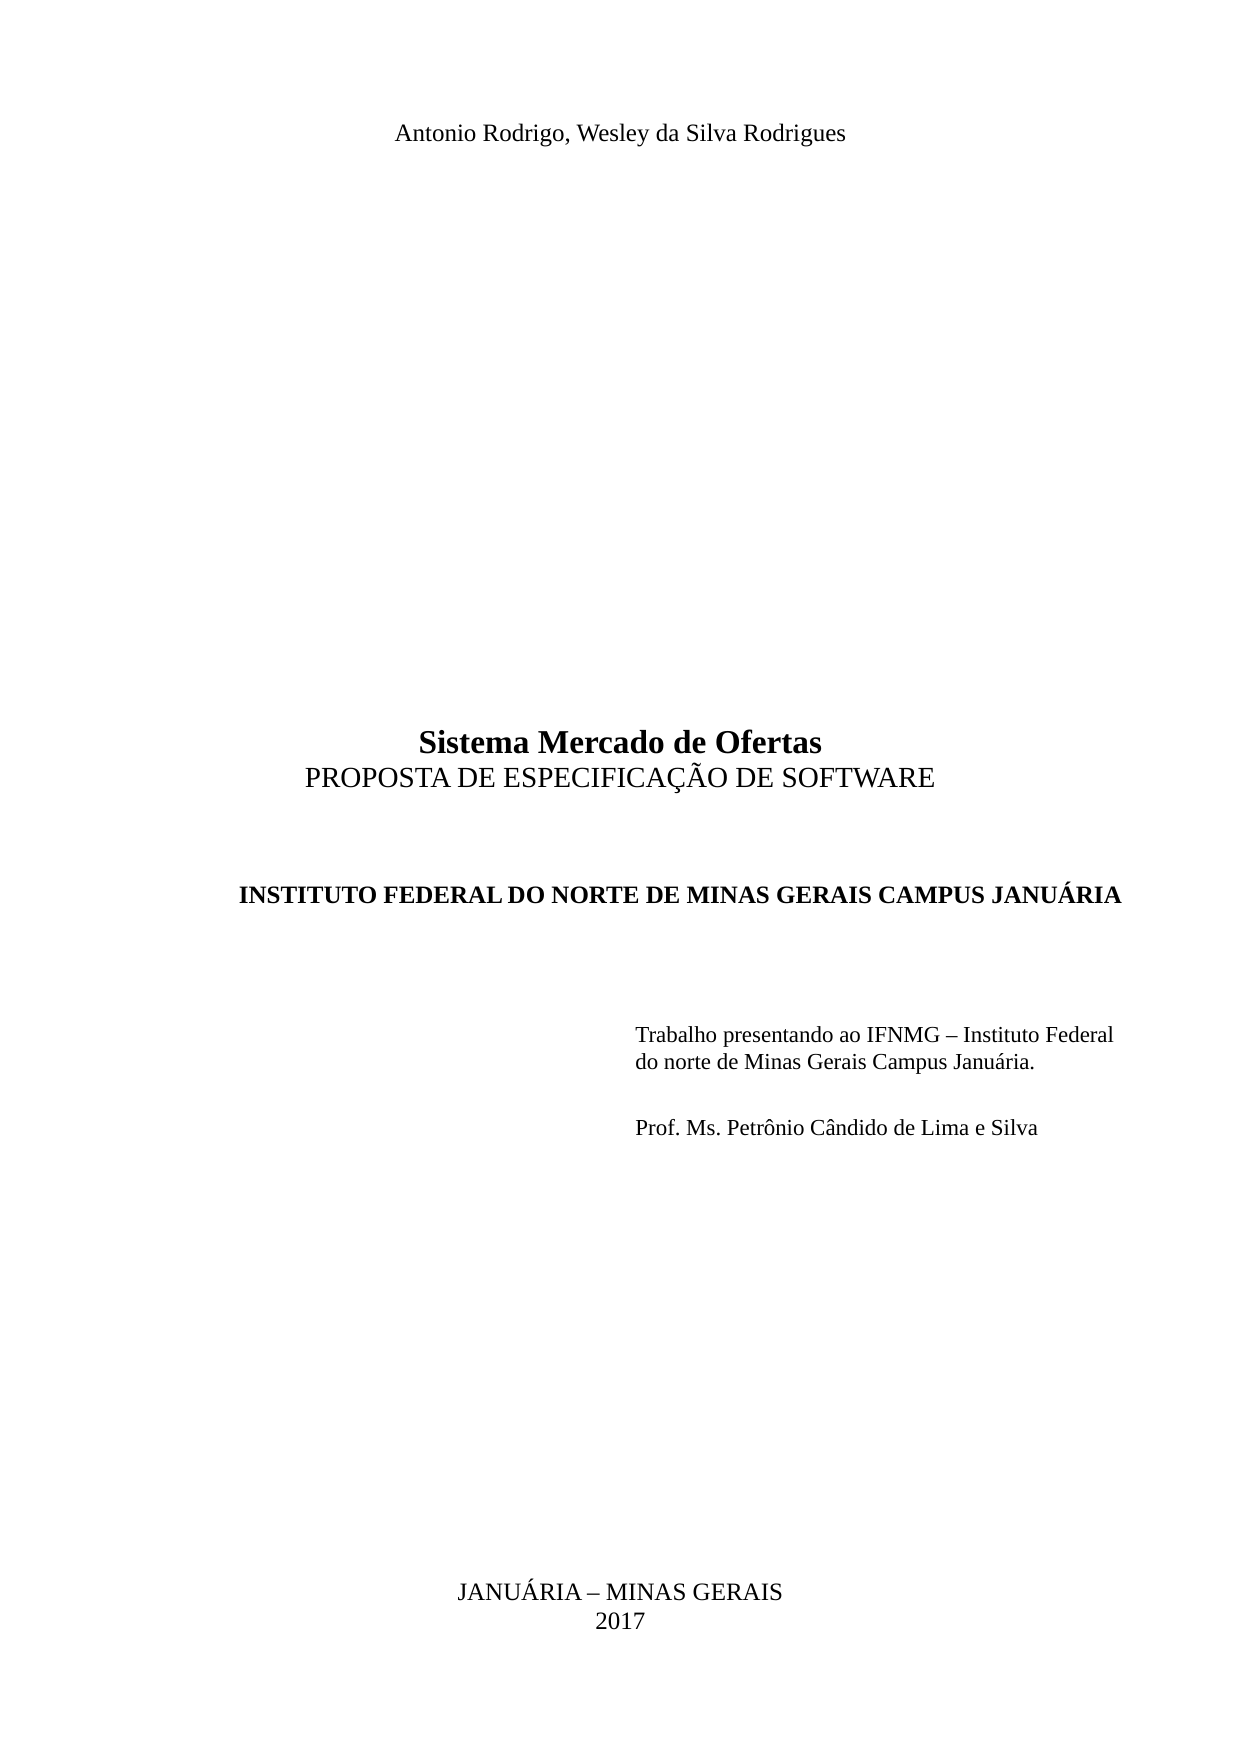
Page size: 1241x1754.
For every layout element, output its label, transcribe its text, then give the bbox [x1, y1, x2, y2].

text do norte de Minas Gerais Campus Januária. [118, 1048, 1122, 1074]
text Antonio Rodrigo, Wesley da Silva Rodrigues [118, 118, 1122, 147]
text JANUÁRIA – MINAS GERAIS [118, 1577, 1122, 1606]
text 2017 [118, 1606, 1122, 1635]
text Trabalho presentando ao IFNMG – Instituto Federal [118, 1021, 1122, 1048]
text Prof. Ms. Petrônio Cândido de Lima e Silva [118, 1108, 1122, 1141]
text Sistema Mercado de Ofertas [118, 722, 1122, 760]
text PROPOSTA DE ESPECIFICAÇÃO DE SOFTWARE [118, 760, 1122, 794]
text INSTITUTO FEDERAL DO NORTE DE MINAS GERAIS CAMPUS JANUÁRIA [118, 880, 1122, 909]
